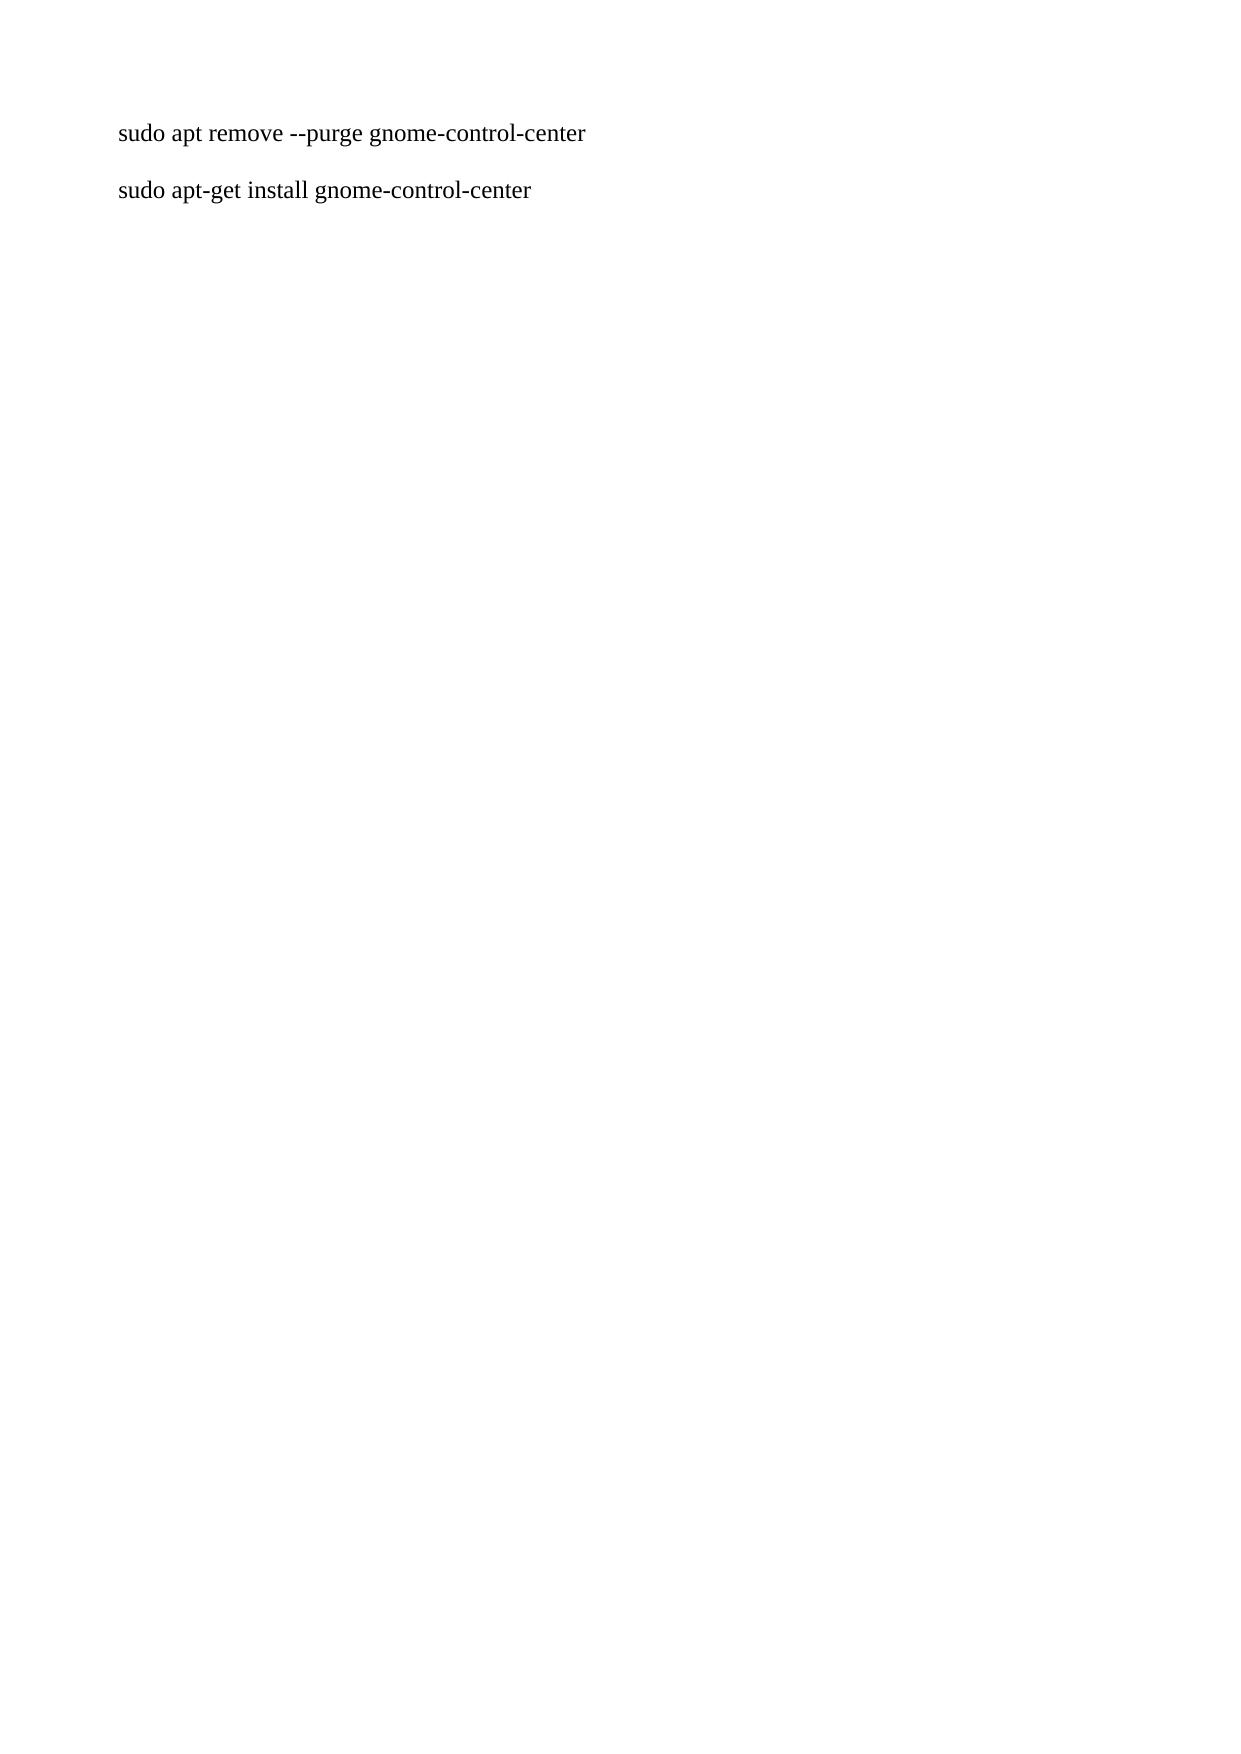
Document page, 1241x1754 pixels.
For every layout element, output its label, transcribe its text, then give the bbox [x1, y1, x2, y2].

text sudo apt-get install gnome-control-center [118, 176, 1122, 204]
text sudo apt remove --purge gnome-control-center [118, 118, 1122, 147]
